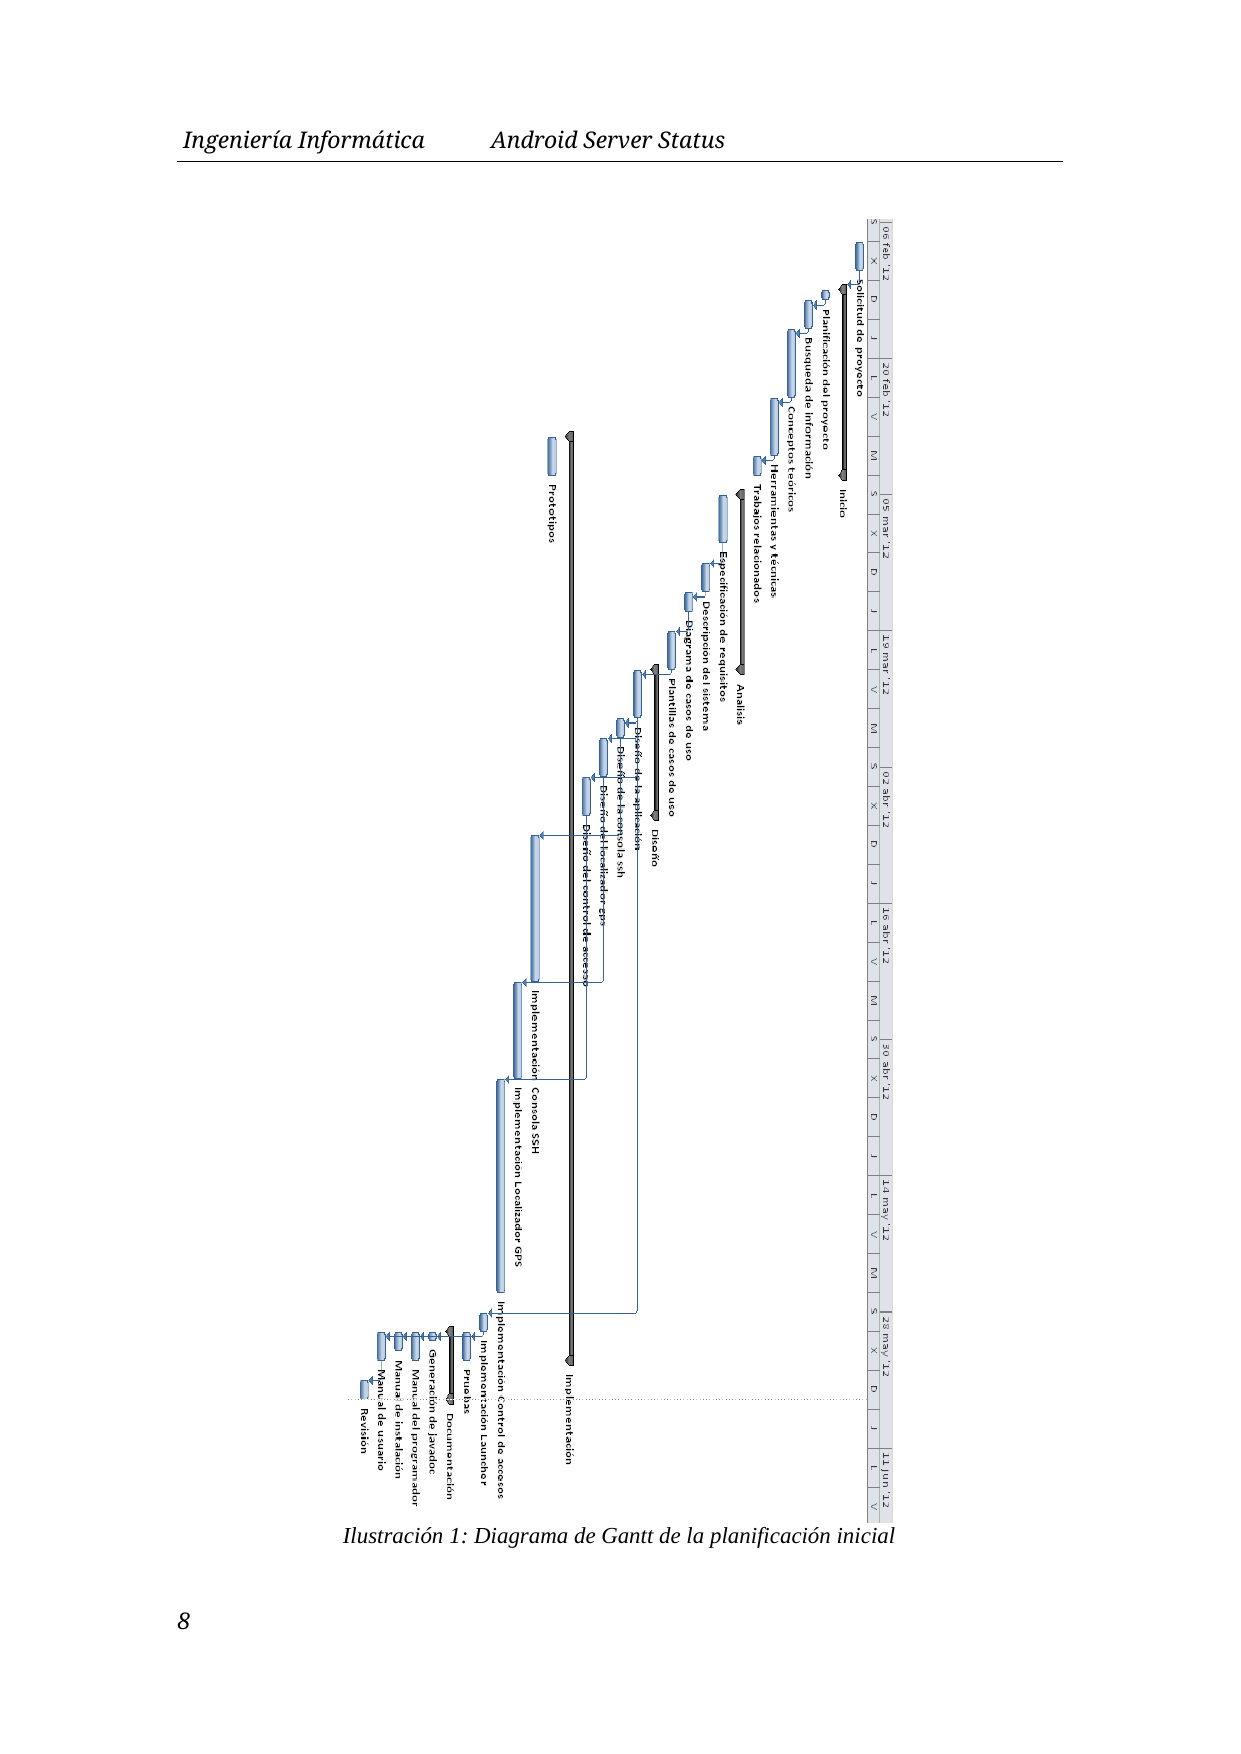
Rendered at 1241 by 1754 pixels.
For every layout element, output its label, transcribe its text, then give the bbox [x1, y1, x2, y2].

picture [347, 219, 893, 1523]
text Ilustración 1: Diagrama de Gantt de la planificación inicial [177, 219, 1063, 1549]
